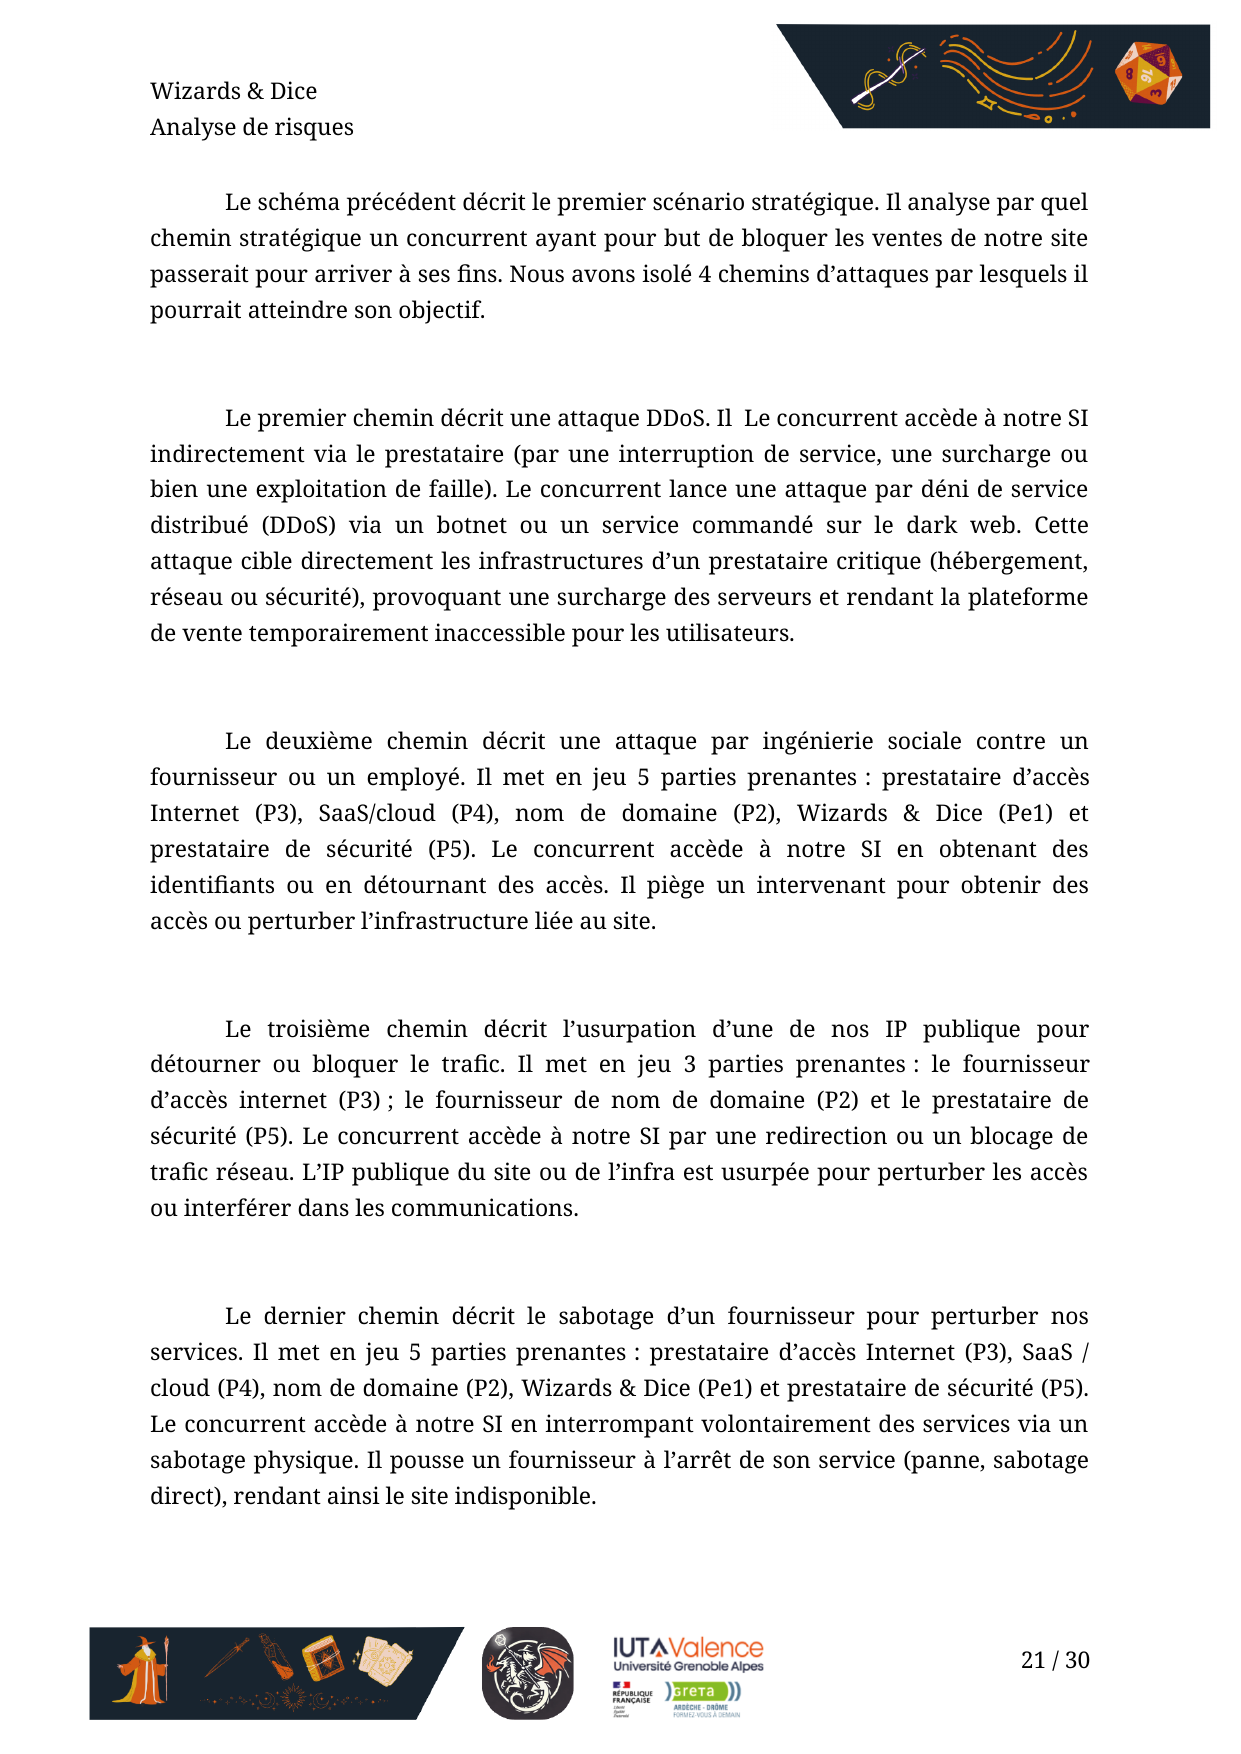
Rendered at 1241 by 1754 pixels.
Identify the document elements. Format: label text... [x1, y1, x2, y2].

picture [81, 1616, 788, 1729]
text Le schéma précédent décrit le premier scénario stratégique. Il analyse par quel chemin stratégique un concurrent ayant pour but de bloquer les ventes de notre site passerait pour arriver à ses fins. Nous avons isolé 4 chemins d’attaques par lesquels il pourrait atteindre son objectif. [150, 186, 1090, 325]
picture [771, 21, 1218, 131]
text Le deuxième chemin décrit une attaque par ingénierie sociale contre un fournisseur ou un employé. Il met en jeu 5 parties prenantes : prestataire d’accès Internet (P3), SaaS/cloud (P4), nom de domaine (P2), Wizards & Dice (Pe1) et prestataire de sécurité (P5). Le concurrent accède à notre SI en obtenant des identifiants ou en détournant des accès. Il piège un intervenant pour obtenir des accès ou perturber l’infrastructure liée au site. [150, 725, 1090, 936]
text Le dernier chemin décrit le sabotage d’un fournisseur pour perturber nos services. Il met en jeu 5 parties prenantes : prestataire d’accès Internet (P3), SaaS / cloud (P4), nom de domaine (P2), Wizards & Dice (Pe1) et prestataire de sécurité (P5). Le concurrent accède à notre SI en interrompant volontairement des services via un sabotage physique. Il pousse un fournisseur à l’arrêt de son service (panne, sabotage direct), rendant ainsi le site indisponible. [150, 1300, 1090, 1511]
text Le troisième chemin décrit l’usurpation d’une de nos IP publique pour détourner ou bloquer le trafic. Il met en jeu 3 parties prenantes : le fournisseur d’accès internet (P3) ; le fournisseur de nom de domaine (P2) et le prestataire de sécurité (P5). Le concurrent accède à notre SI par une redirection ou un blocage de trafic réseau. L’IP publique du site ou de l’infra est usurpée pour perturber les accès ou interférer dans les communications. [150, 1012, 1090, 1223]
text Le premier chemin décrit une attaque DDoS. Il Le concurrent accède à notre SI indirectement via le prestataire (par une interruption de service, une surcharge ou bien une exploitation de faille). Le concurrent lance une attaque par déni de service distribué (DDoS) via un botnet ou un service commandé sur le dark web. Cette attaque cible directement les infrastructures d’un prestataire critique (hébergement, réseau ou sécurité), provoquant une surcharge des serveurs et rendant la plateforme de vente temporairement inaccessible pour les utilisateurs. [150, 402, 1090, 648]
